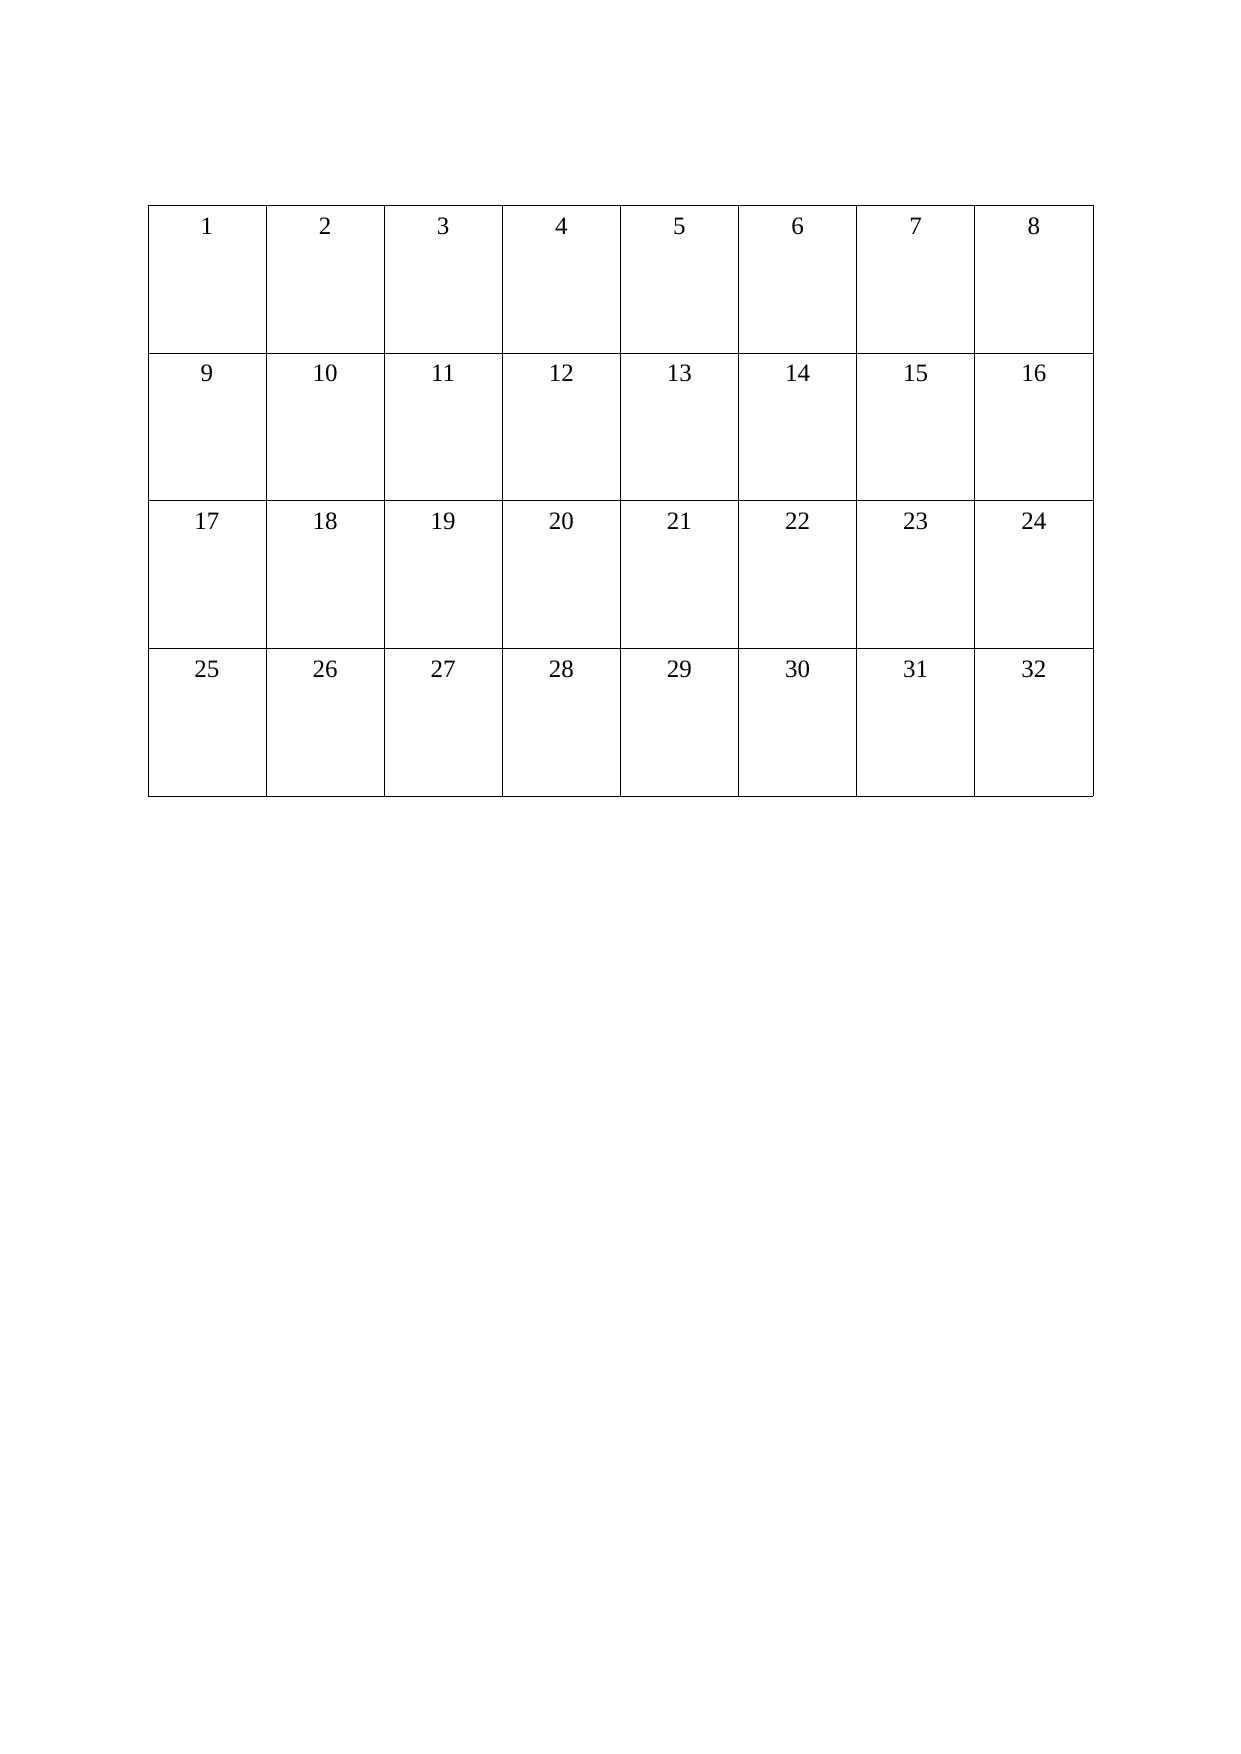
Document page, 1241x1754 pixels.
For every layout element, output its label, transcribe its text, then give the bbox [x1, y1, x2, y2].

table_cell 9 [149, 354, 266, 500]
table_cell 11 [385, 354, 502, 500]
table_header 1 [149, 206, 266, 353]
table_cell 21 [621, 501, 738, 648]
table_cell 26 [267, 649, 384, 796]
table_header 4 [503, 206, 620, 353]
table_cell 30 [739, 649, 856, 796]
table_cell 29 [621, 649, 738, 796]
table_header 8 [975, 206, 1093, 353]
table_cell 31 [857, 649, 974, 796]
table_cell 27 [385, 649, 502, 796]
table_cell 13 [621, 354, 738, 500]
table_header 2 [267, 206, 384, 353]
table_cell 25 [149, 649, 266, 796]
table_cell 24 [975, 501, 1093, 648]
table_cell 23 [857, 501, 974, 648]
table_header 5 [621, 206, 738, 353]
table_cell 22 [739, 501, 856, 648]
table_cell 15 [857, 354, 974, 500]
table_cell 28 [503, 649, 620, 796]
table_header 3 [385, 206, 502, 353]
table_cell 12 [503, 354, 620, 500]
table_cell 17 [149, 501, 266, 648]
table_cell 32 [975, 649, 1093, 796]
table_header 6 [739, 206, 856, 353]
table_cell 18 [267, 501, 384, 648]
table_cell 14 [739, 354, 856, 500]
table_cell 10 [267, 354, 384, 500]
table_cell 19 [385, 501, 502, 648]
table_cell 16 [975, 354, 1093, 500]
table_cell 20 [503, 501, 620, 648]
table_header 7 [857, 206, 974, 353]
